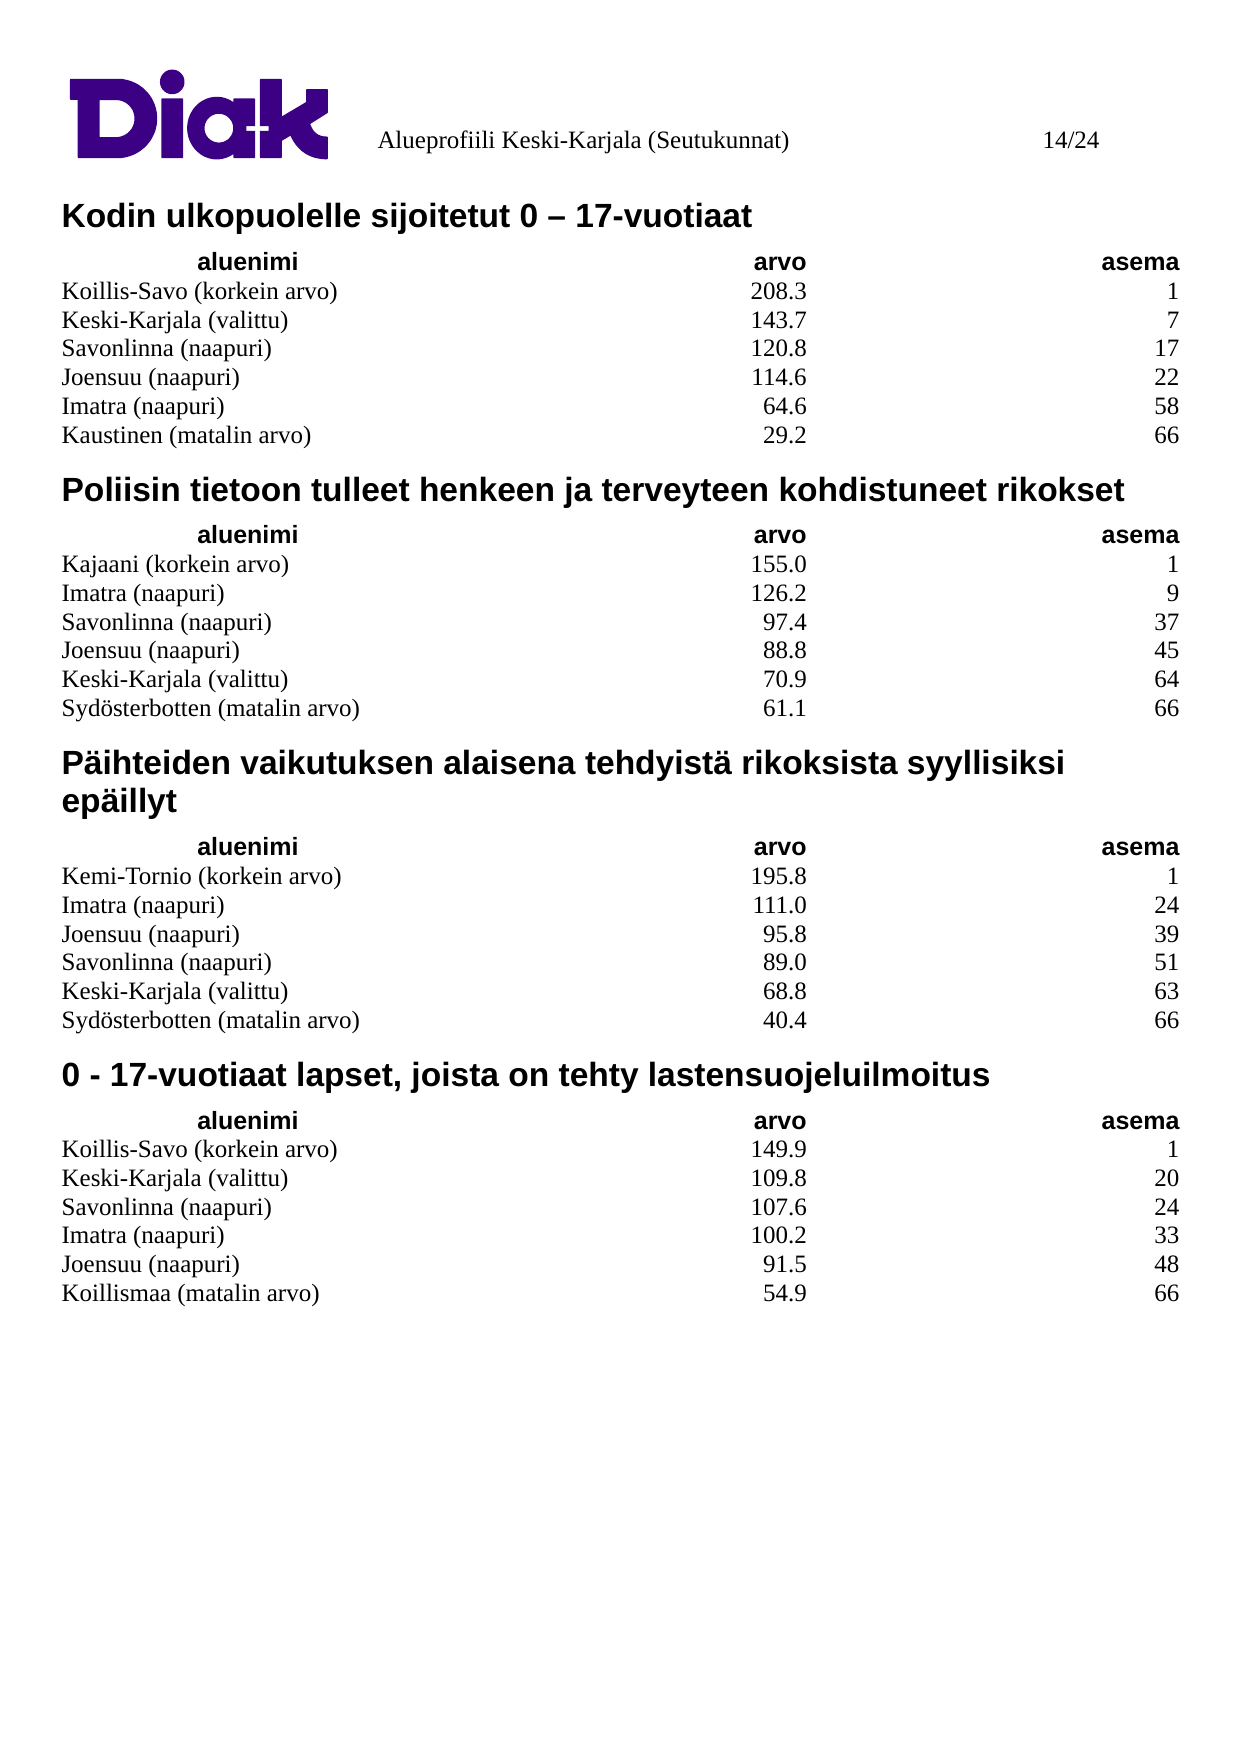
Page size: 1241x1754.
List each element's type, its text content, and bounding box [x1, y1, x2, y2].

table_cell 7 [806, 305, 1179, 333]
table_cell 1 [806, 276, 1179, 305]
table_cell 100.2 [434, 1221, 806, 1249]
table_cell 51 [806, 948, 1179, 976]
table_cell 149.9 [434, 1134, 806, 1163]
table_cell 64.6 [434, 391, 806, 420]
table_header asema [806, 1106, 1179, 1134]
table_header aluenimi [61, 521, 434, 549]
table_cell 107.6 [434, 1192, 806, 1221]
table_cell 126.2 [434, 578, 806, 607]
table_cell 1 [806, 861, 1179, 890]
table_cell Joensuu (naapuri) [61, 1249, 434, 1278]
table_cell 61.1 [434, 693, 806, 722]
table_cell 66 [806, 420, 1179, 448]
table_cell Koillismaa (matalin arvo) [61, 1278, 434, 1307]
table_cell Imatra (naapuri) [61, 1221, 434, 1249]
table_cell 95.8 [434, 919, 806, 947]
table_cell Koillis-Savo (korkein arvo) [61, 1134, 434, 1163]
table_cell Kaustinen (matalin arvo) [61, 420, 434, 448]
table_header asema [806, 521, 1179, 549]
table_header aluenimi [61, 247, 434, 276]
table_cell Koillis-Savo (korkein arvo) [61, 276, 434, 305]
table_cell 120.8 [434, 334, 806, 362]
table_cell 39 [806, 919, 1179, 947]
subtitle Päihteiden vaikutuksen alaisena tehdyistä rikoksista syyllisiksi epäillyt [61, 743, 1179, 820]
table_cell 24 [806, 890, 1179, 919]
table_cell 109.8 [434, 1163, 806, 1192]
table_cell 63 [806, 976, 1179, 1005]
table_cell 17 [806, 334, 1179, 362]
table_header asema [806, 833, 1179, 861]
table_cell 20 [806, 1163, 1179, 1192]
table_cell Savonlinna (naapuri) [61, 607, 434, 636]
table_cell 91.5 [434, 1249, 806, 1278]
table_cell 111.0 [434, 890, 806, 919]
subtitle Kodin ulkopuolelle sijoitetut 0 – 17-vuotiaat [61, 196, 1179, 235]
table_cell 1 [806, 1134, 1179, 1163]
table_cell 40.4 [434, 1005, 806, 1034]
table_cell 45 [806, 636, 1179, 664]
table_cell 89.0 [434, 948, 806, 976]
table_cell 58 [806, 391, 1179, 420]
table_header arvo [434, 521, 806, 549]
table_cell 66 [806, 1005, 1179, 1034]
table_cell Joensuu (naapuri) [61, 636, 434, 664]
table_cell Imatra (naapuri) [61, 578, 434, 607]
table_cell 88.8 [434, 636, 806, 664]
table_cell Joensuu (naapuri) [61, 362, 434, 391]
table_cell Kemi-Tornio (korkein arvo) [61, 861, 434, 890]
table_cell 22 [806, 362, 1179, 391]
table_cell 155.0 [434, 549, 806, 578]
table_cell Keski-Karjala (valittu) [61, 1163, 434, 1192]
table_cell 9 [806, 578, 1179, 607]
table_cell 1 [806, 549, 1179, 578]
table_header aluenimi [61, 1106, 434, 1134]
table_header arvo [434, 833, 806, 861]
table_cell Kajaani (korkein arvo) [61, 549, 434, 578]
subtitle 0 - 17-vuotiaat lapset, joista on tehty lastensuojeluilmoitus [61, 1054, 1179, 1093]
subtitle Poliisin tietoon tulleet henkeen ja terveyteen kohdistuneet rikokset [61, 469, 1179, 508]
table_cell Keski-Karjala (valittu) [61, 976, 434, 1005]
table_cell Sydösterbotten (matalin arvo) [61, 693, 434, 722]
table_cell 66 [806, 1278, 1179, 1307]
table_cell 66 [806, 693, 1179, 722]
table_cell Savonlinna (naapuri) [61, 948, 434, 976]
table_cell Savonlinna (naapuri) [61, 1192, 434, 1221]
table_cell Keski-Karjala (valittu) [61, 664, 434, 693]
table_cell Joensuu (naapuri) [61, 919, 434, 947]
table_cell 37 [806, 607, 1179, 636]
table_cell 114.6 [434, 362, 806, 391]
table_cell 48 [806, 1249, 1179, 1278]
table_cell Sydösterbotten (matalin arvo) [61, 1005, 434, 1034]
table_header asema [806, 247, 1179, 276]
table_cell 29.2 [434, 420, 806, 448]
table_cell 64 [806, 664, 1179, 693]
table_cell 97.4 [434, 607, 806, 636]
table_header aluenimi [61, 833, 434, 861]
table_cell 24 [806, 1192, 1179, 1221]
table_cell 70.9 [434, 664, 806, 693]
table_header arvo [434, 1106, 806, 1134]
table_header arvo [434, 247, 806, 276]
table_cell 33 [806, 1221, 1179, 1249]
table_cell Imatra (naapuri) [61, 890, 434, 919]
table_cell 195.8 [434, 861, 806, 890]
table_cell Savonlinna (naapuri) [61, 334, 434, 362]
table_cell Imatra (naapuri) [61, 391, 434, 420]
table_cell 68.8 [434, 976, 806, 1005]
table_cell 143.7 [434, 305, 806, 333]
table_cell 208.3 [434, 276, 806, 305]
table_cell Keski-Karjala (valittu) [61, 305, 434, 333]
table_cell 54.9 [434, 1278, 806, 1307]
